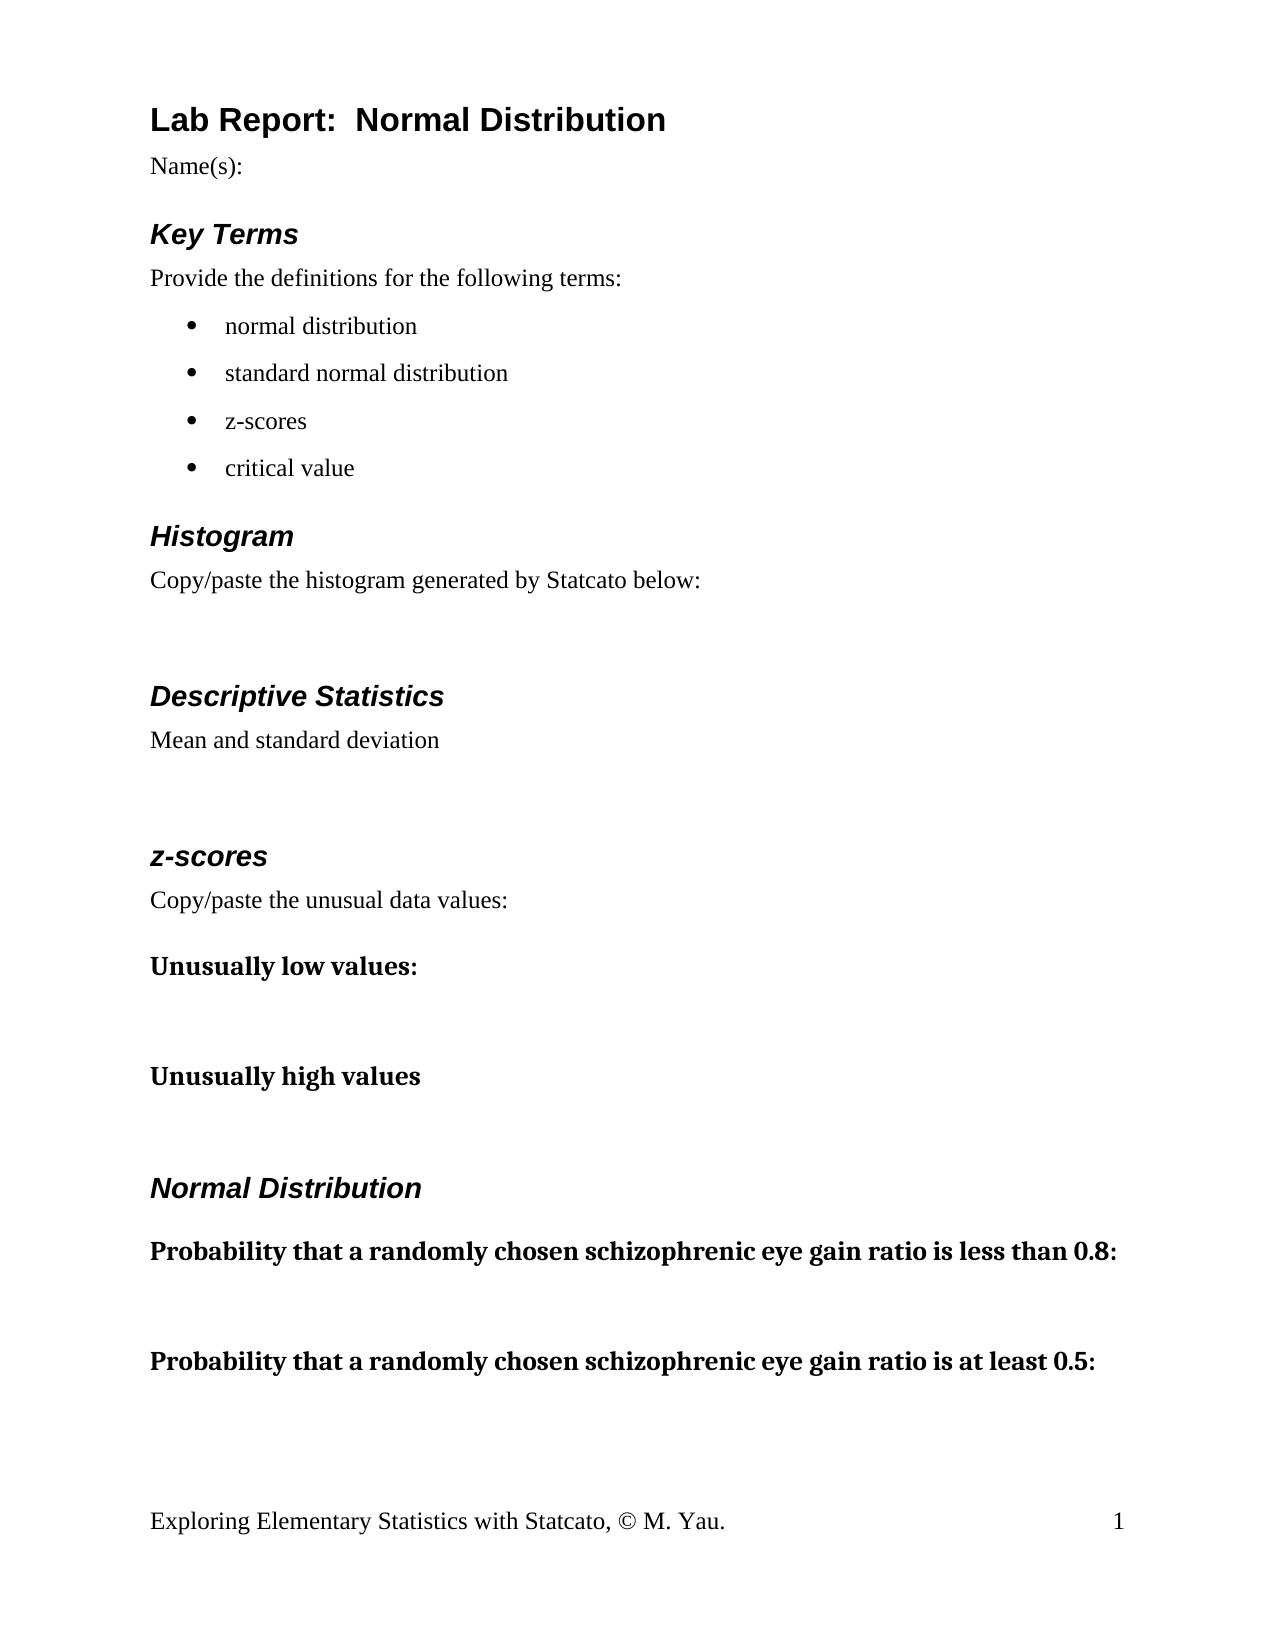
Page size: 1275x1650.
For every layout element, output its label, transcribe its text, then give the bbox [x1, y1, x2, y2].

list z-scores [187, 406, 1125, 434]
list normal distribution [187, 311, 1125, 339]
text Copy/paste the unusual data values: [150, 885, 1125, 914]
subtitle Probability that a randomly chosen schizophrenic eye gain ratio is less than 0.8: [150, 1236, 1125, 1267]
subtitle Unusually low values: [150, 951, 1125, 982]
subtitle Probability that a randomly chosen schizophrenic eye gain ratio is at least 0.5: [150, 1346, 1125, 1377]
subtitle Descriptive Statistics [150, 679, 1125, 713]
subtitle Lab Report: Normal Distribution [150, 100, 1125, 138]
text Copy/paste the histogram generated by Statcato below: [150, 566, 1125, 594]
subtitle Unusually high values [150, 1061, 1125, 1092]
subtitle Histogram [150, 519, 1125, 553]
list critical value [187, 453, 1125, 482]
text Name(s): [150, 151, 1125, 180]
subtitle z-scores [150, 839, 1125, 873]
text Provide the definitions for the following terms: [150, 263, 1125, 292]
subtitle Key Terms [150, 217, 1125, 251]
text Mean and standard deviation [150, 725, 1125, 754]
list standard normal distribution [187, 358, 1125, 387]
subtitle Normal Distribution [150, 1171, 1125, 1205]
